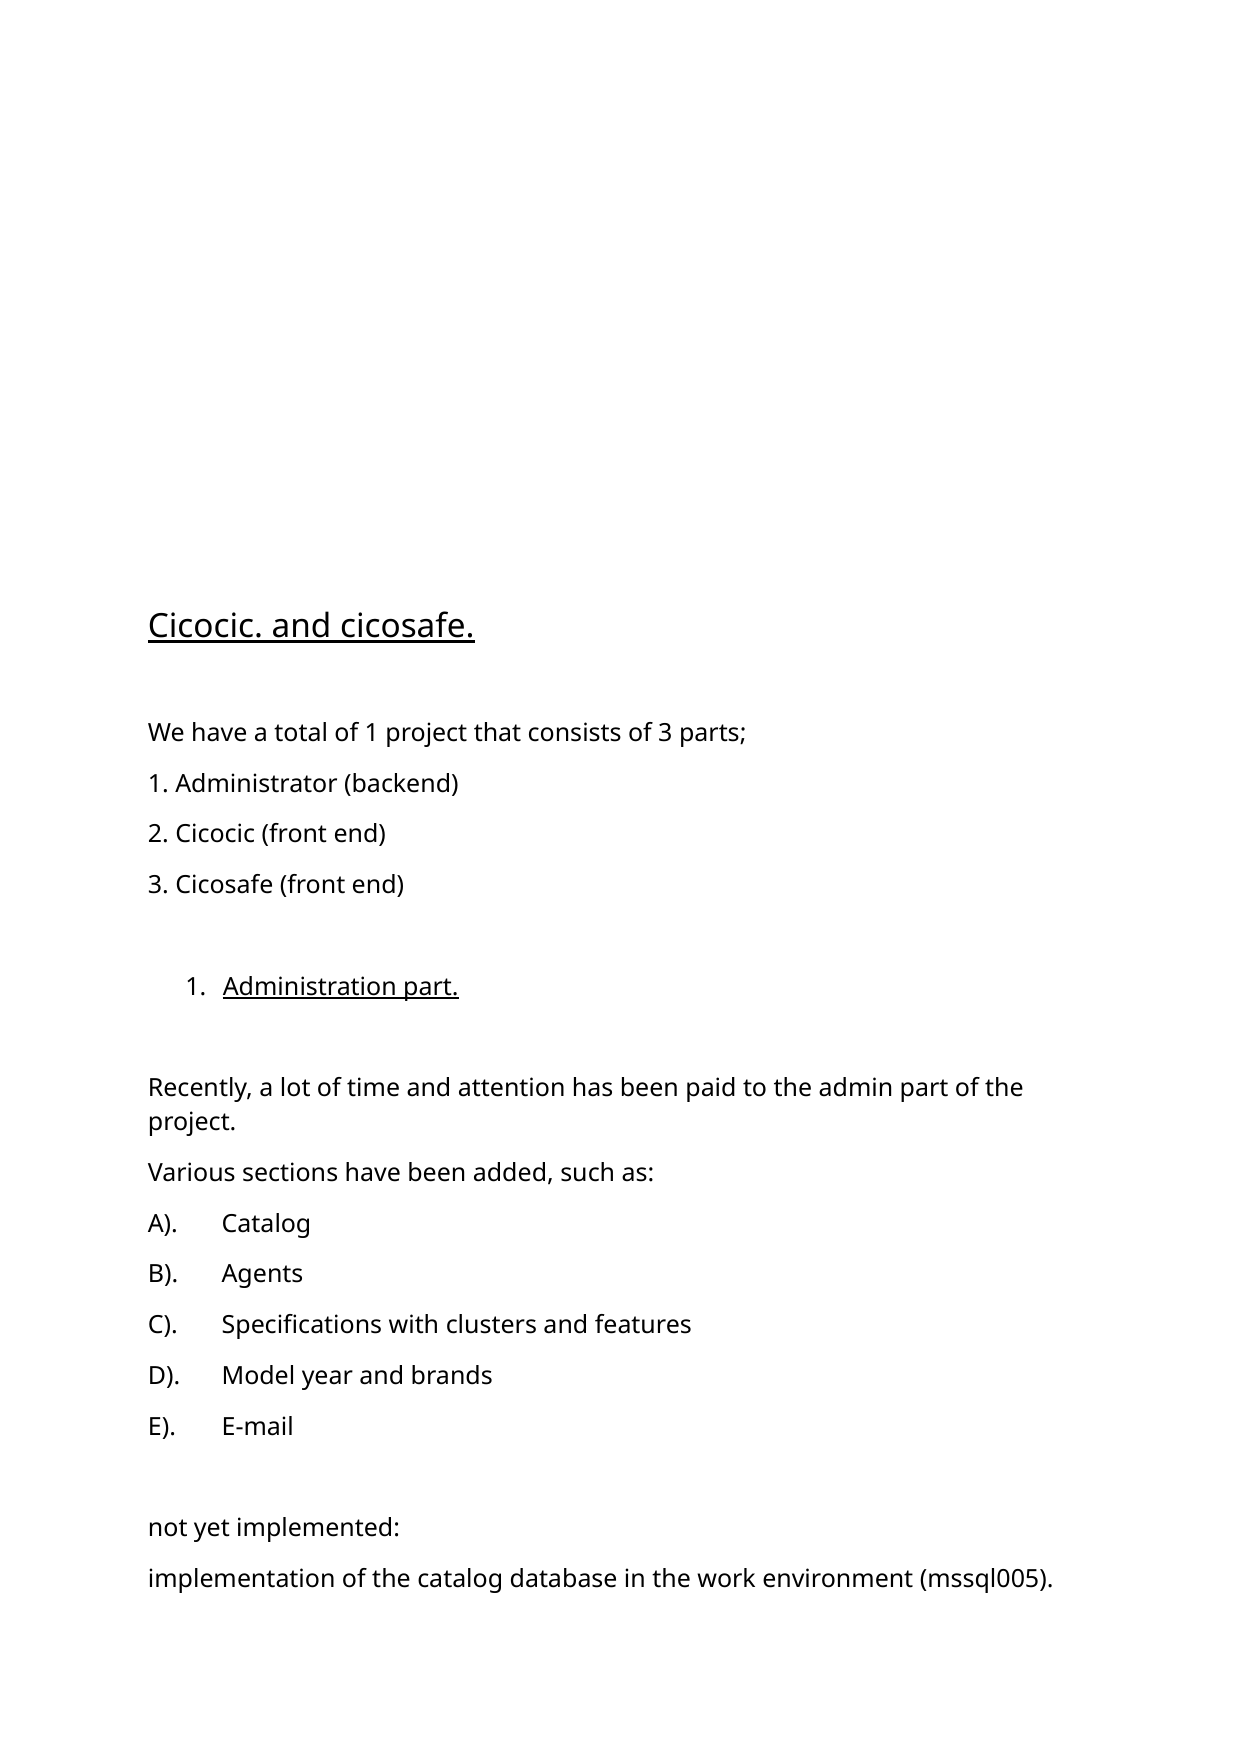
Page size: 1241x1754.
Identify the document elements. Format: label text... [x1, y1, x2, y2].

list Administration part. [185, 968, 1093, 1002]
text B). Agents [148, 1256, 1093, 1290]
text Various sections have been added, such as: [148, 1154, 1093, 1188]
text 2. Cicocic (front end) [148, 816, 1093, 850]
text We have a total of 1 project that consists of 3 parts; [148, 714, 1093, 749]
text not yet implemented: [148, 1509, 1093, 1544]
text E). E-mail [148, 1408, 1093, 1442]
text Recently, a lot of time and attention has been paid to the admin part of the project. [148, 1070, 1093, 1138]
text D). Model year and brands [148, 1357, 1093, 1391]
text 1. Administrator (backend) [148, 765, 1093, 799]
text A). Catalog [148, 1205, 1093, 1239]
text Cicocic. and cicosafe. [148, 148, 1093, 647]
text 3. Cicosafe (front end) [148, 867, 1093, 901]
text C). Specifications with clusters and features [148, 1307, 1093, 1341]
text implementation of the catalog database in the work environment (mssql005). [148, 1560, 1093, 1594]
